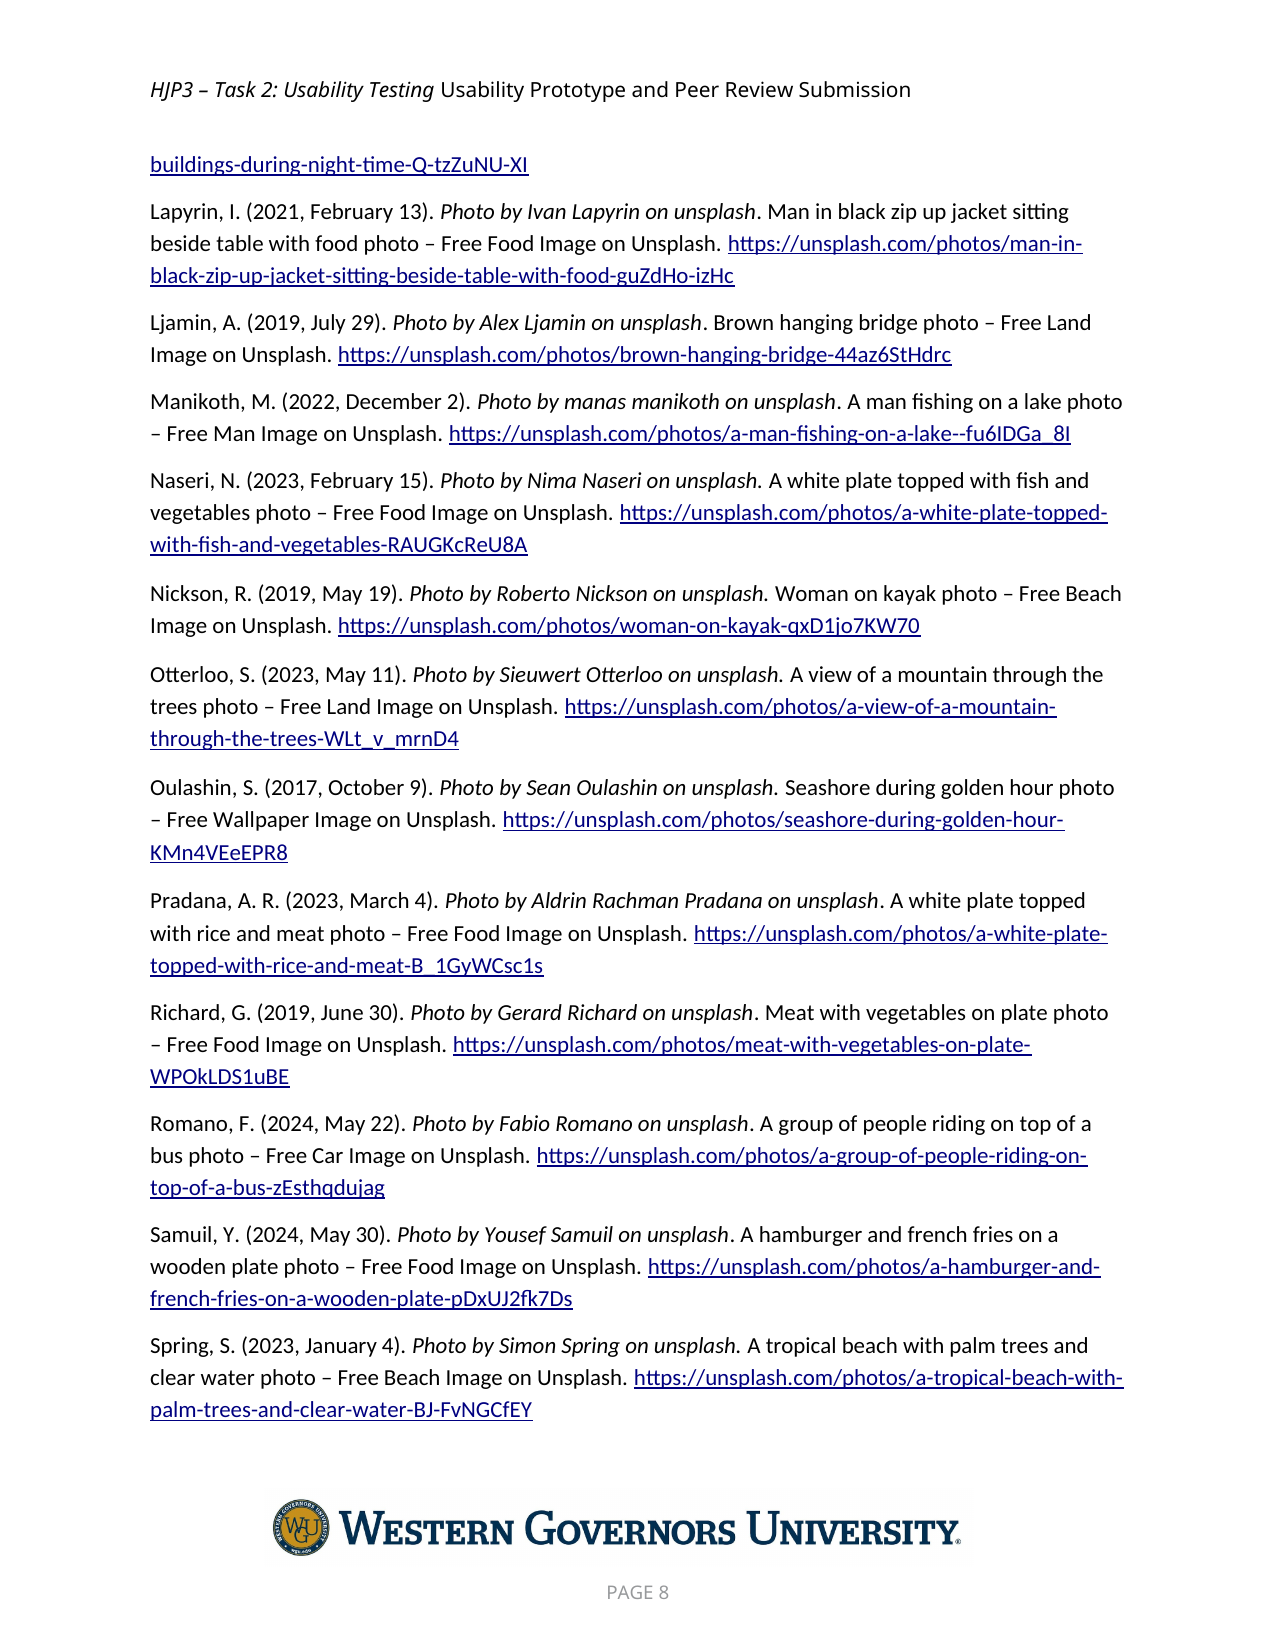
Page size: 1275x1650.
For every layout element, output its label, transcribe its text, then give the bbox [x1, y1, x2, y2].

text Lapyrin, I. (2021, February 13). Photo by Ivan Lapyrin on unsplash. Man in black zip up jacket sitting beside table with food photo – Free Food Image on Unsplash. https://unsplash.com/photos/man-in-black-zip-up-jacket-sitting-beside-table-with-food-guZdHo-izHc [150, 197, 1125, 289]
text Richard, G. (2019, June 30). Photo by Gerard Richard on unsplash. Meat with vegetables on plate photo – Free Food Image on Unsplash. https://unsplash.com/photos/meat-with-vegetables-on-plate-WPOkLDS1uBE [150, 998, 1125, 1090]
text Romano, F. (2024, May 22). Photo by Fabio Romano on unsplash. A group of people riding on top of a bus photo – Free Car Image on Unsplash. https://unsplash.com/photos/a-group-of-people-riding-on-top-of-a-bus-zEsthqdujag [150, 1109, 1125, 1201]
text Spring, S. (2023, January 4). Photo by Simon Spring on unsplash. A tropical beach with palm trees and clear water photo – Free Beach Image on Unsplash. https://unsplash.com/photos/a-tropical-beach-with-palm-trees-and-clear-water-BJ-FvNGCfEY [150, 1331, 1125, 1423]
text Ljamin, A. (2019, July 29). Photo by Alex Ljamin on unsplash. Brown hanging bridge photo – Free Land Image on Unsplash. https://unsplash.com/photos/brown-hanging-bridge-44az6StHdrc [150, 308, 1125, 368]
text Pradana, A. R. (2023, March 4). Photo by Aldrin Rachman Pradana on unsplash. A white plate topped with rice and meat photo – Free Food Image on Unsplash. https://unsplash.com/photos/a-white-plate-topped-with-rice-and-meat-B_1GyWCsc1s [150, 887, 1125, 979]
text Samuil, Y. (2024, May 30). Photo by Yousef Samuil on unsplash. A hamburger and french fries on a wooden plate photo – Free Food Image on Unsplash. https://unsplash.com/photos/a-hamburger-and-french-fries-on-a-wooden-plate-pDxUJ2fk7Ds [150, 1220, 1125, 1312]
text Nickson, R. (2019, May 19). Photo by Roberto Nickson on unsplash. Woman on kayak photo – Free Beach Image on Unsplash. https://unsplash.com/photos/woman-on-kayak-qxD1jo7KW70 [150, 579, 1125, 639]
picture [263, 1488, 974, 1567]
text buildings-during-night-time-Q-tzZuNU-XI [150, 150, 1125, 178]
text Oulashin, S. (2017, October 9). Photo by Sean Oulashin on unsplash. Seashore during golden hour photo – Free Wallpaper Image on Unsplash. https://unsplash.com/photos/seashore-during-golden-hour-KMn4VEeEPR8 [150, 773, 1125, 866]
text Naseri, N. (2023, February 15). Photo by Nima Naseri on unsplash. A white plate topped with fish and vegetables photo – Free Food Image on Unsplash. https://unsplash.com/photos/a-white-plate-topped-with-fish-and-vegetables-RAUGKcReU8A [150, 466, 1125, 558]
text Otterloo, S. (2023, May 11). Photo by Sieuwert Otterloo on unsplash. A view of a mountain through the trees photo – Free Land Image on Unsplash. https://unsplash.com/photos/a-view-of-a-mountain-through-the-trees-WLt_v_mrnD4 [150, 660, 1125, 752]
text Manikoth, M. (2022, December 2). Photo by manas manikoth on unsplash. A man fishing on a lake photo – Free Man Image on Unsplash. https://unsplash.com/photos/a-man-fishing-on-a-lake--fu6IDGa_8I [150, 387, 1125, 447]
